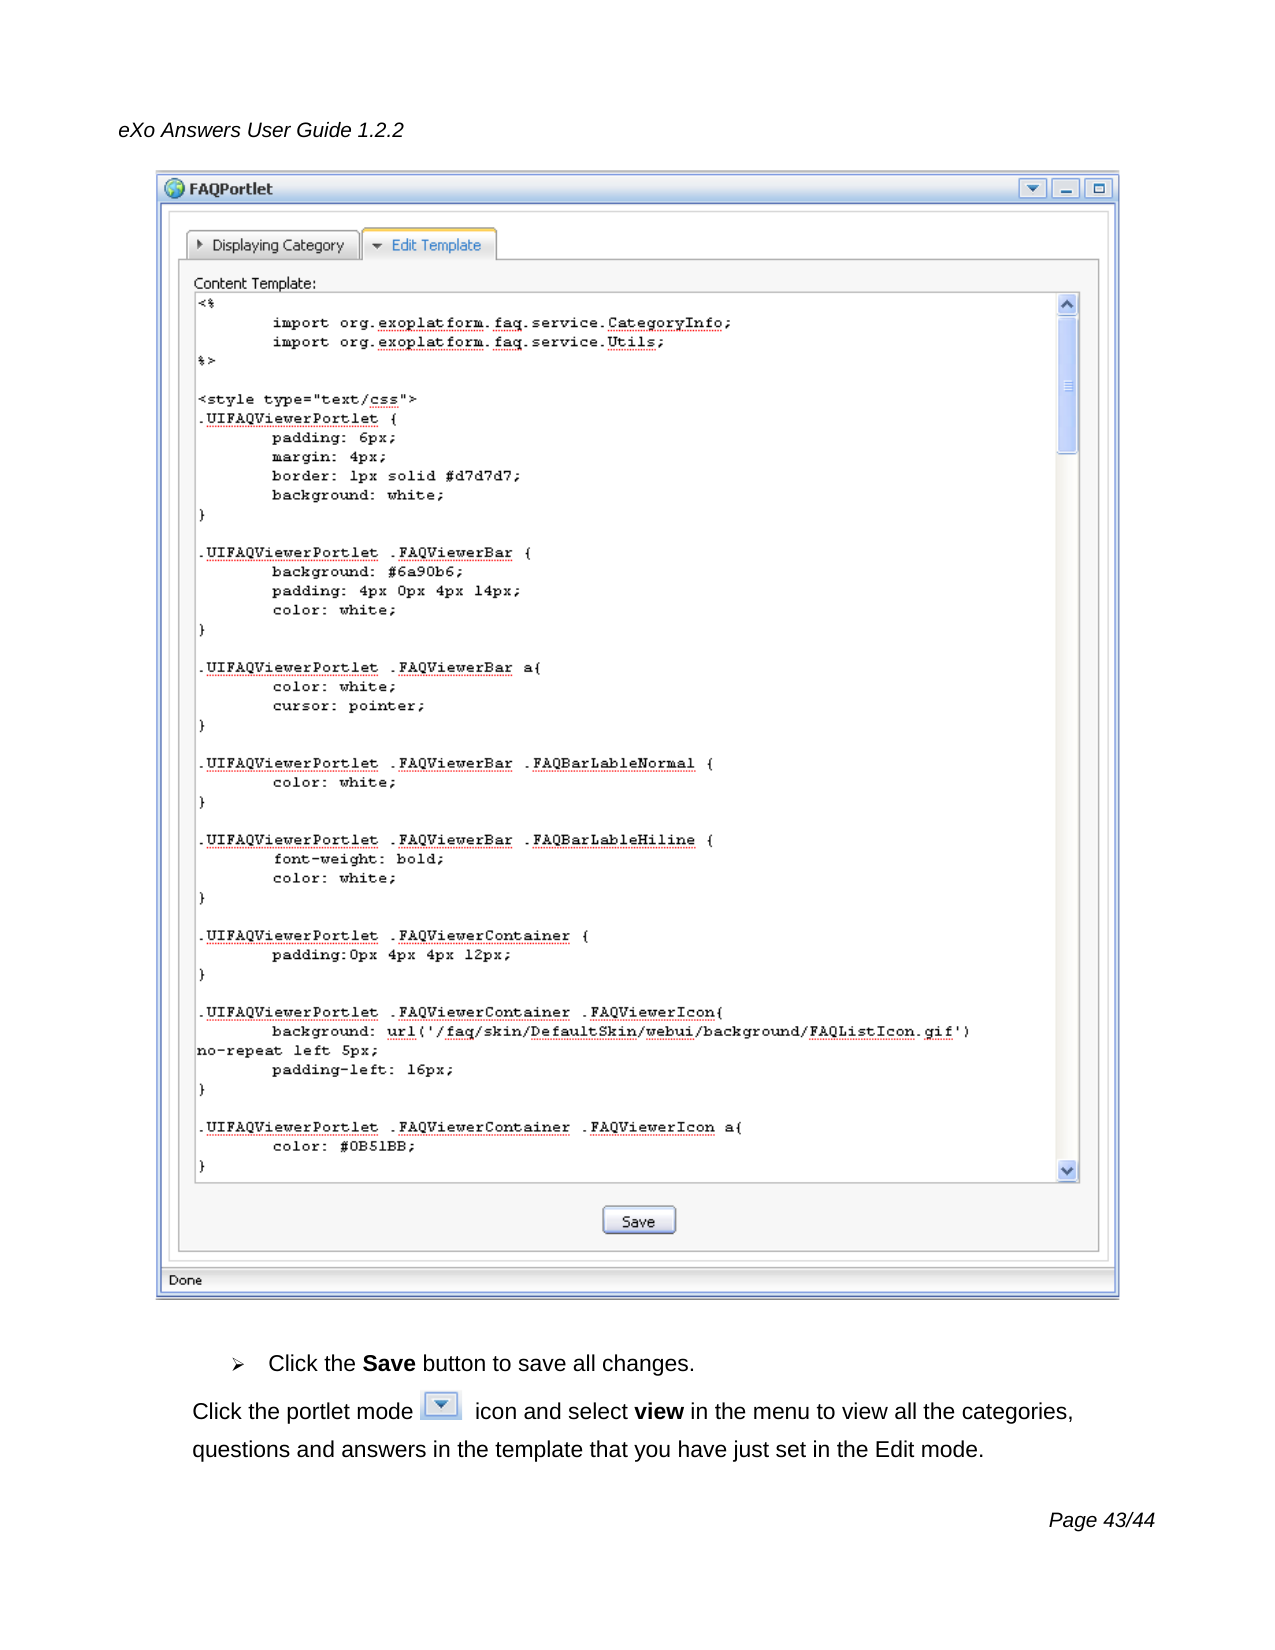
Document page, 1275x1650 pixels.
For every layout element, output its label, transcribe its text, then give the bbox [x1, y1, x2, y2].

picture [155, 170, 1120, 1300]
picture [420, 1389, 463, 1420]
text Click the portlet mode icon and select view in the menu to view all the categories, questions and answers in the template that you have just set in the Edit mode. [118, 1389, 1157, 1463]
list Click the Save button to save all changes. [231, 1351, 1157, 1377]
